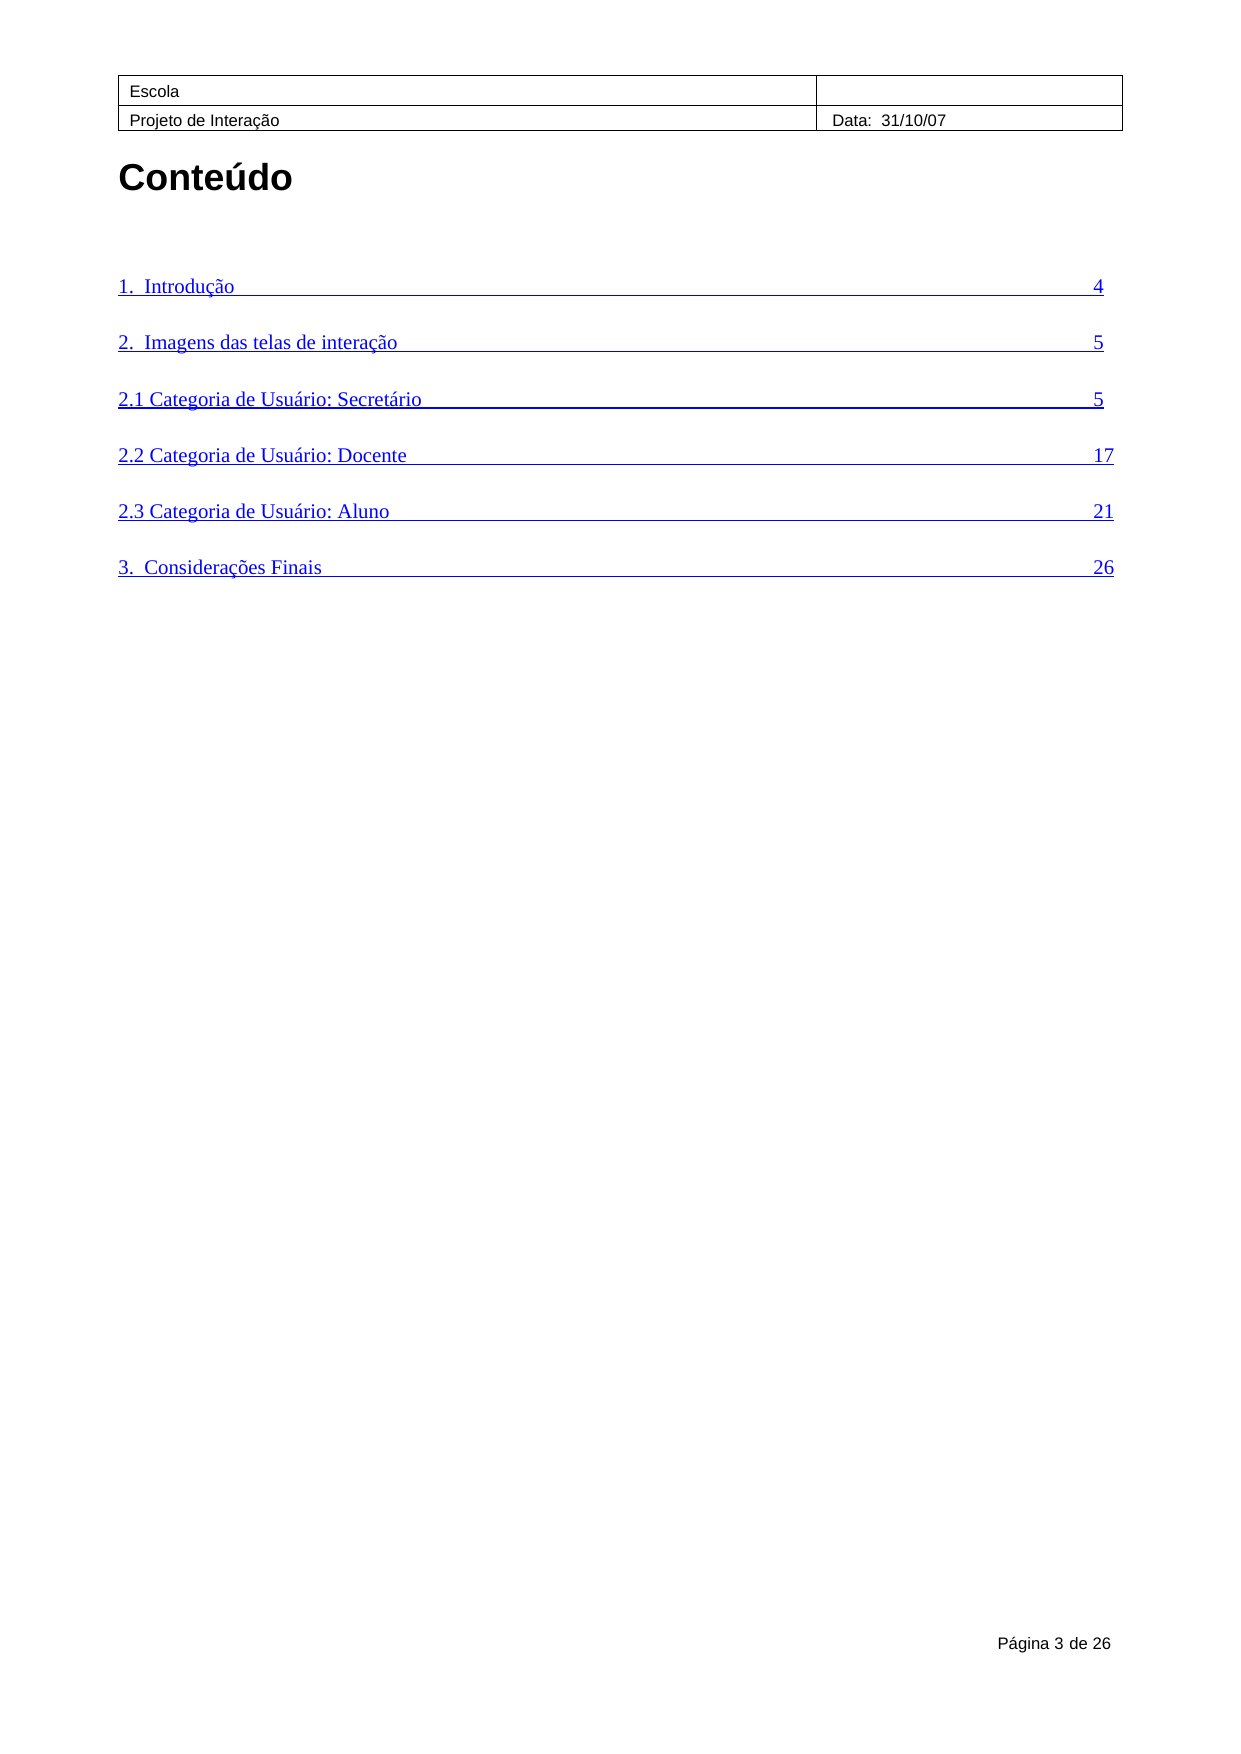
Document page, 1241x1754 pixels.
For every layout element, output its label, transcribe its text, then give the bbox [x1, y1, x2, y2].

title Conteúdo [118, 156, 1122, 198]
text 3. Considerações Finais 26 [118, 554, 1124, 579]
text 1. Introdução 4 [118, 273, 1124, 298]
text 2.3 Categoria de Usuário: Aluno 21 [118, 498, 1124, 523]
text 2.2 Categoria de Usuário: Docente 17 [118, 442, 1124, 467]
text 2.1 Categoria de Usuário: Secretário 5 [118, 386, 1124, 411]
text 2. Imagens das telas de interação 5 [118, 329, 1124, 354]
